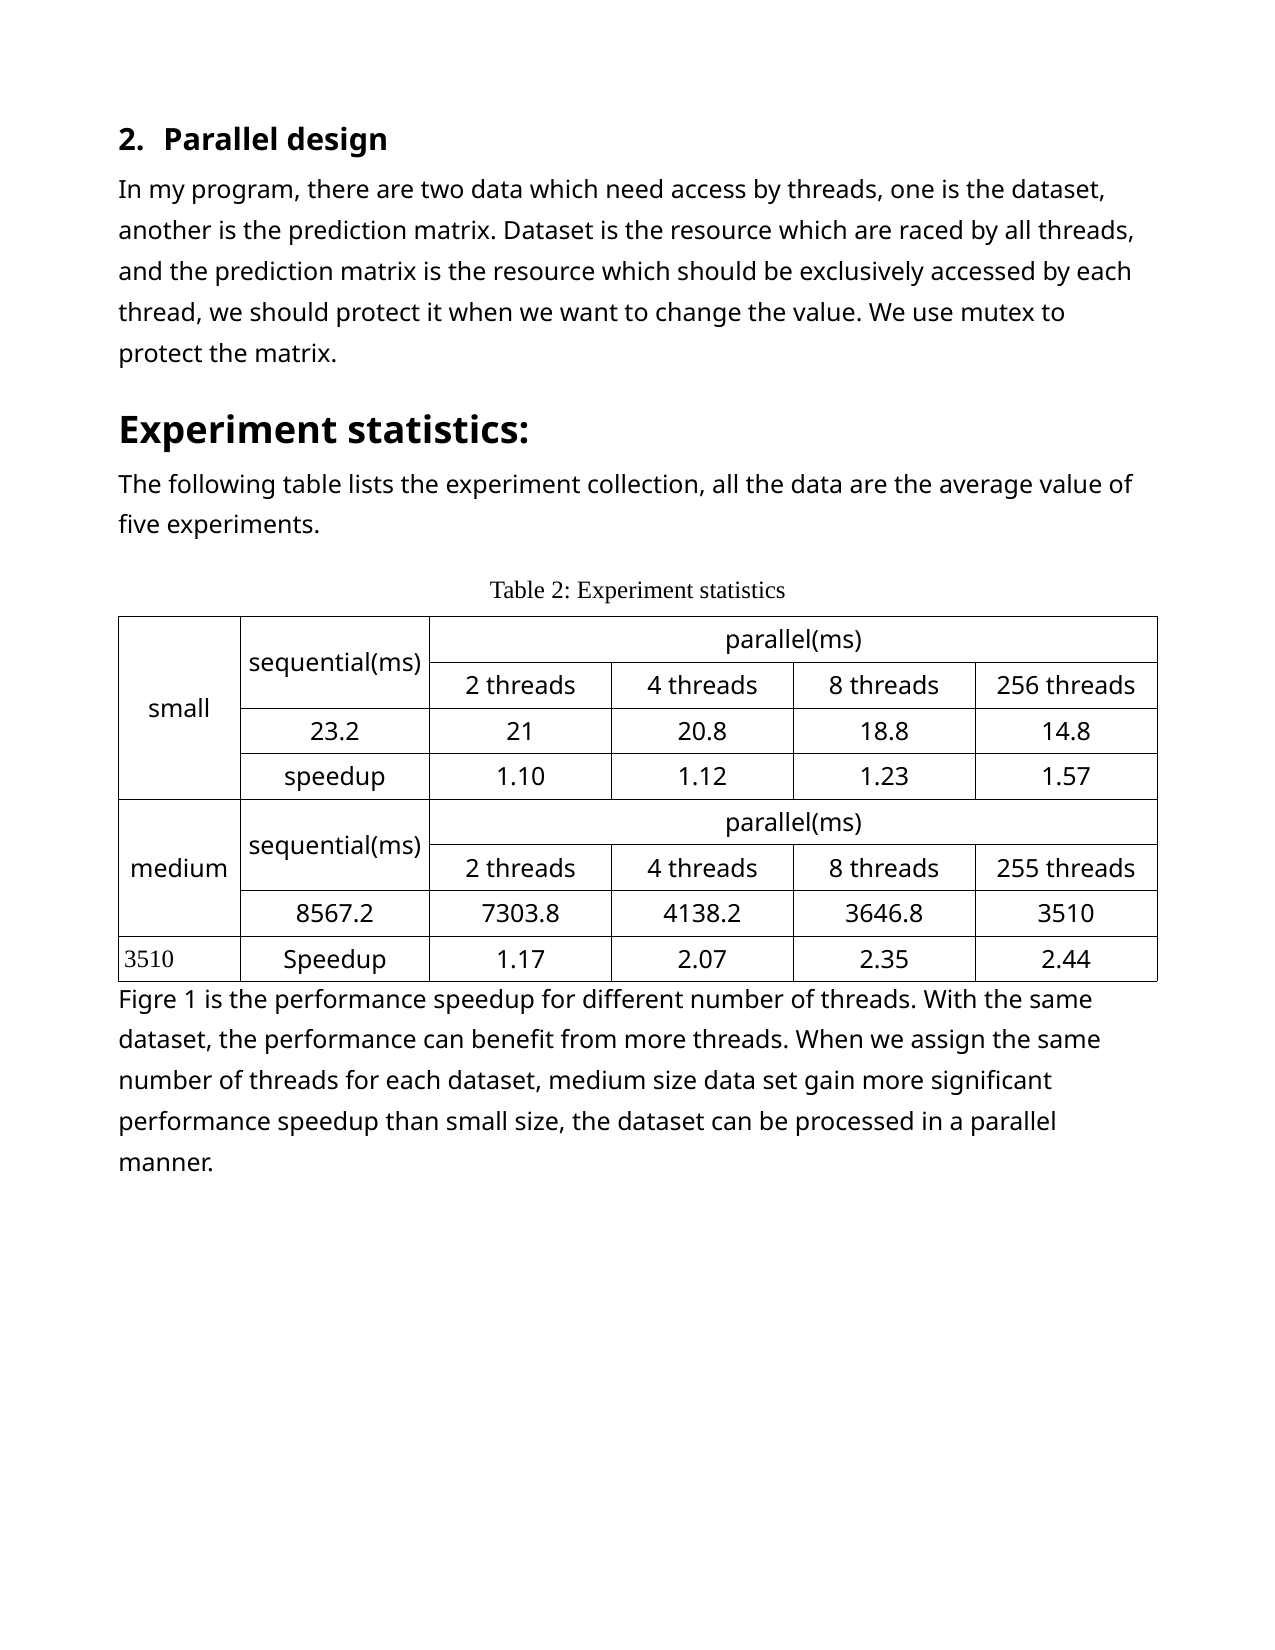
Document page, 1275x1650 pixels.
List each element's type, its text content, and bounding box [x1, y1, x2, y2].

table_cell 1.12 [612, 754, 793, 799]
table_cell 7303.8 [430, 891, 611, 936]
table_cell 1.57 [976, 754, 1157, 799]
table_cell 1.10 [430, 754, 611, 799]
subtitle Experiment statistics: [118, 403, 1157, 454]
table_cell 2.07 [612, 937, 793, 981]
text Figre 1 is the performance speedup for different number of threads. With the same dataset, the performance can benefit from more threads. When we assign the same number of threads for each dataset, medium size data set gain more significant performance speedup than small size, the dataset can be processed in a parallel manner. [118, 982, 1157, 1179]
table_cell 1.17 [430, 937, 611, 981]
table_cell 8 threads [794, 845, 975, 890]
text Table 2: Experiment statistics [118, 575, 1157, 604]
table_cell Speedup [241, 937, 429, 981]
table_cell 256 threads [976, 663, 1157, 707]
table_cell medium [119, 800, 240, 936]
subtitle Parallel design [118, 118, 1157, 160]
text The following table lists the experiment collection, all the data are the average value of five experiments. [118, 466, 1157, 541]
table_cell 1.23 [794, 754, 975, 799]
table_cell parallel(ms) [430, 800, 1157, 844]
table_cell 4 threads [612, 663, 793, 707]
table_cell sequential(ms) [241, 800, 429, 890]
table_cell 2 threads [430, 845, 611, 890]
table_cell 20.8 [612, 709, 793, 753]
table_cell 2.44 [976, 937, 1157, 981]
table_header small [119, 617, 240, 799]
text In my program, there are two data which need access by threads, one is the dataset, another is the prediction matrix. Dataset is the resource which are raced by all threads, and the prediction matrix is the resource which should be exclusively accessed by each thread, we should protect it when we want to change the value. We use mutex to protect the matrix. [118, 172, 1157, 369]
table_cell 255 threads [976, 845, 1157, 890]
table_header sequential(ms) [241, 617, 429, 707]
table_cell 21 [430, 709, 611, 753]
table_cell 3510 [976, 891, 1157, 936]
table_cell 8567.2 [241, 891, 429, 936]
table_cell 3646.8 [794, 891, 975, 936]
table_cell 14.8 [976, 709, 1157, 753]
table_cell 2.35 [794, 937, 975, 981]
table_header parallel(ms) [430, 617, 1157, 662]
table_cell speedup [241, 754, 429, 799]
table_cell 2 threads [430, 663, 611, 707]
table_cell 23.2 [241, 709, 429, 753]
table_cell 4138.2 [612, 891, 793, 936]
table_cell 18.8 [794, 709, 975, 753]
table_cell 3510 [119, 937, 240, 981]
table_cell 4 threads [612, 845, 793, 890]
table_cell 8 threads [794, 663, 975, 707]
